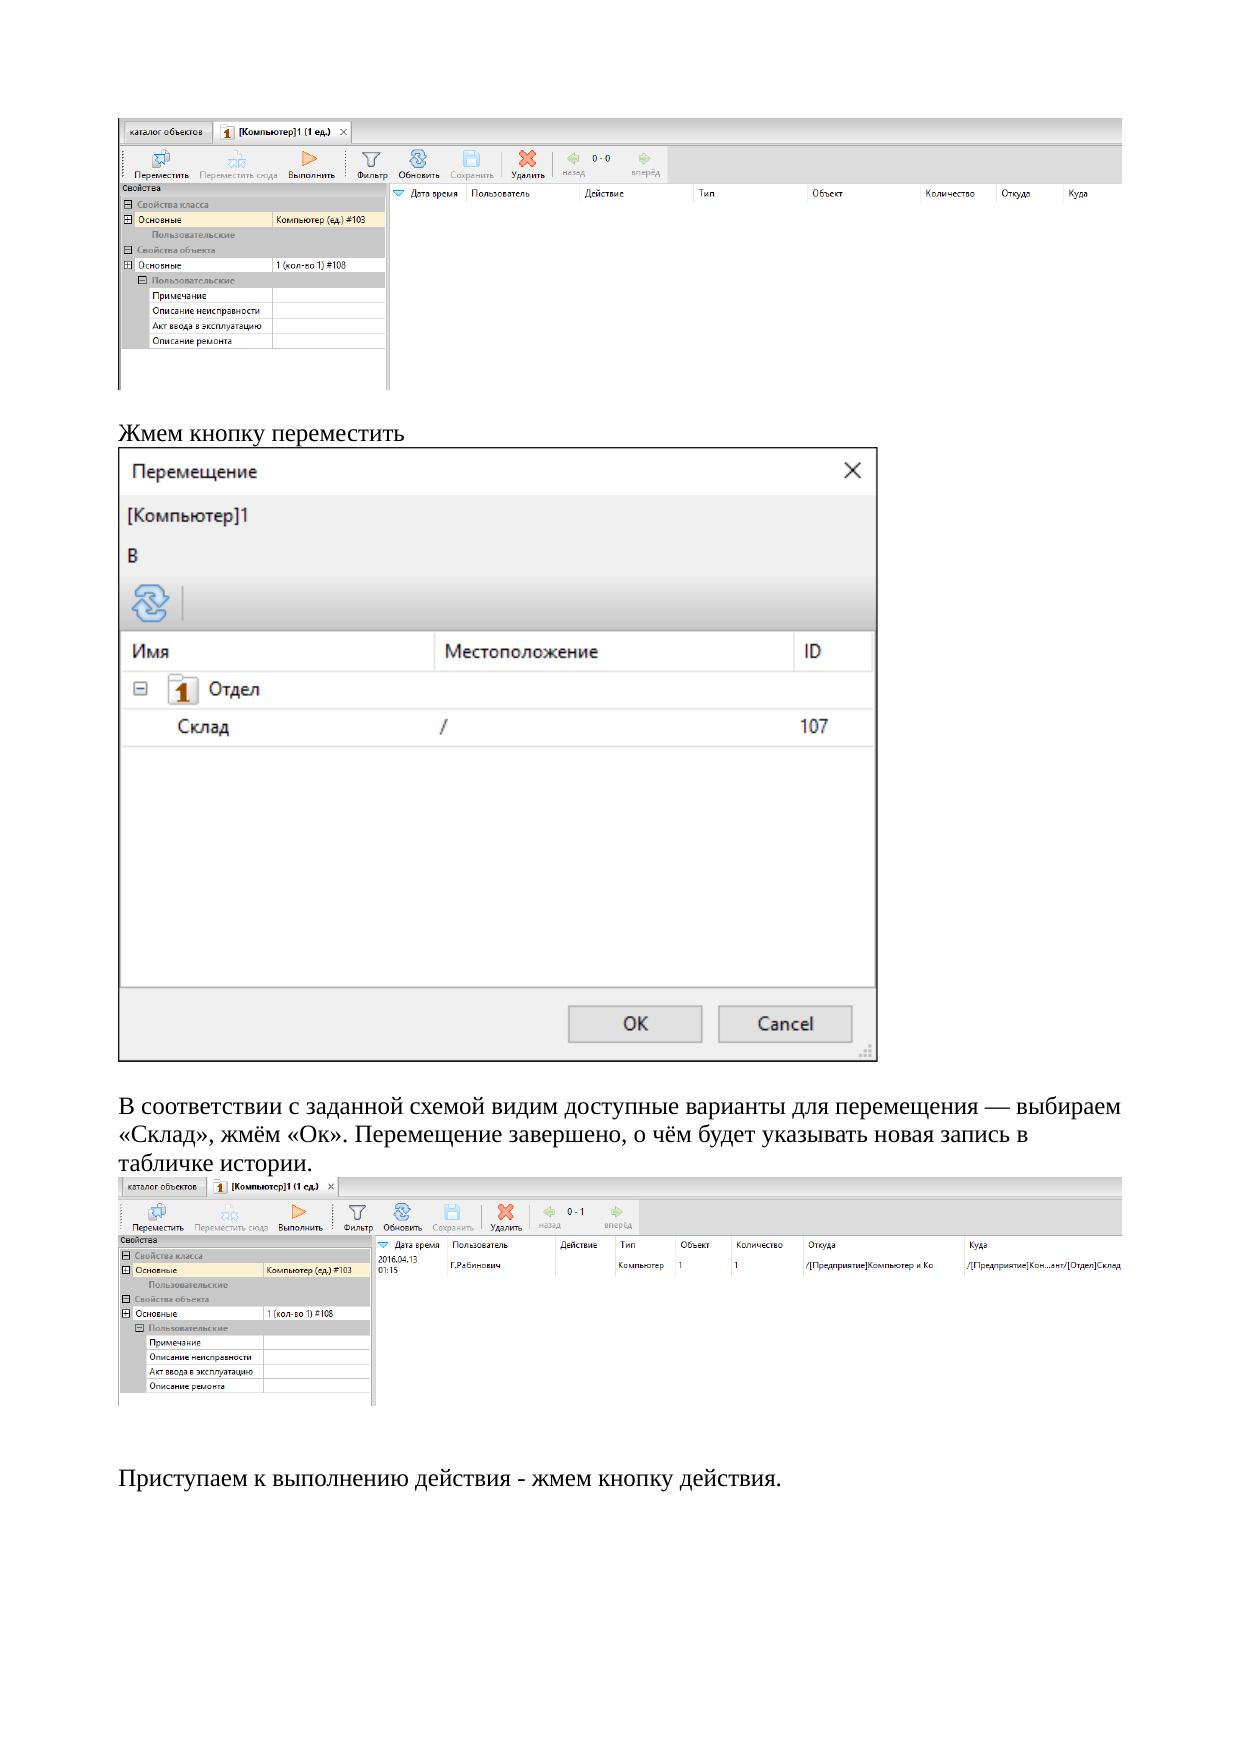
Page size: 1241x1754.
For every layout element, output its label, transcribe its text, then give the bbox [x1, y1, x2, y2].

picture [118, 447, 878, 1062]
text Приступаем к выполнению действия - жмем кнопку действия. [118, 1463, 1122, 1492]
picture [118, 1177, 1123, 1406]
text В соответствии с заданной схемой видим доступные варианты для перемещения — выбираем «Склад», жмём «Ок». Перемещение завершено, о чём будет указывать новая запись в табличке истории. [118, 1091, 1122, 1177]
text Жмем кнопку переместить [118, 418, 1122, 447]
picture [118, 118, 1123, 390]
